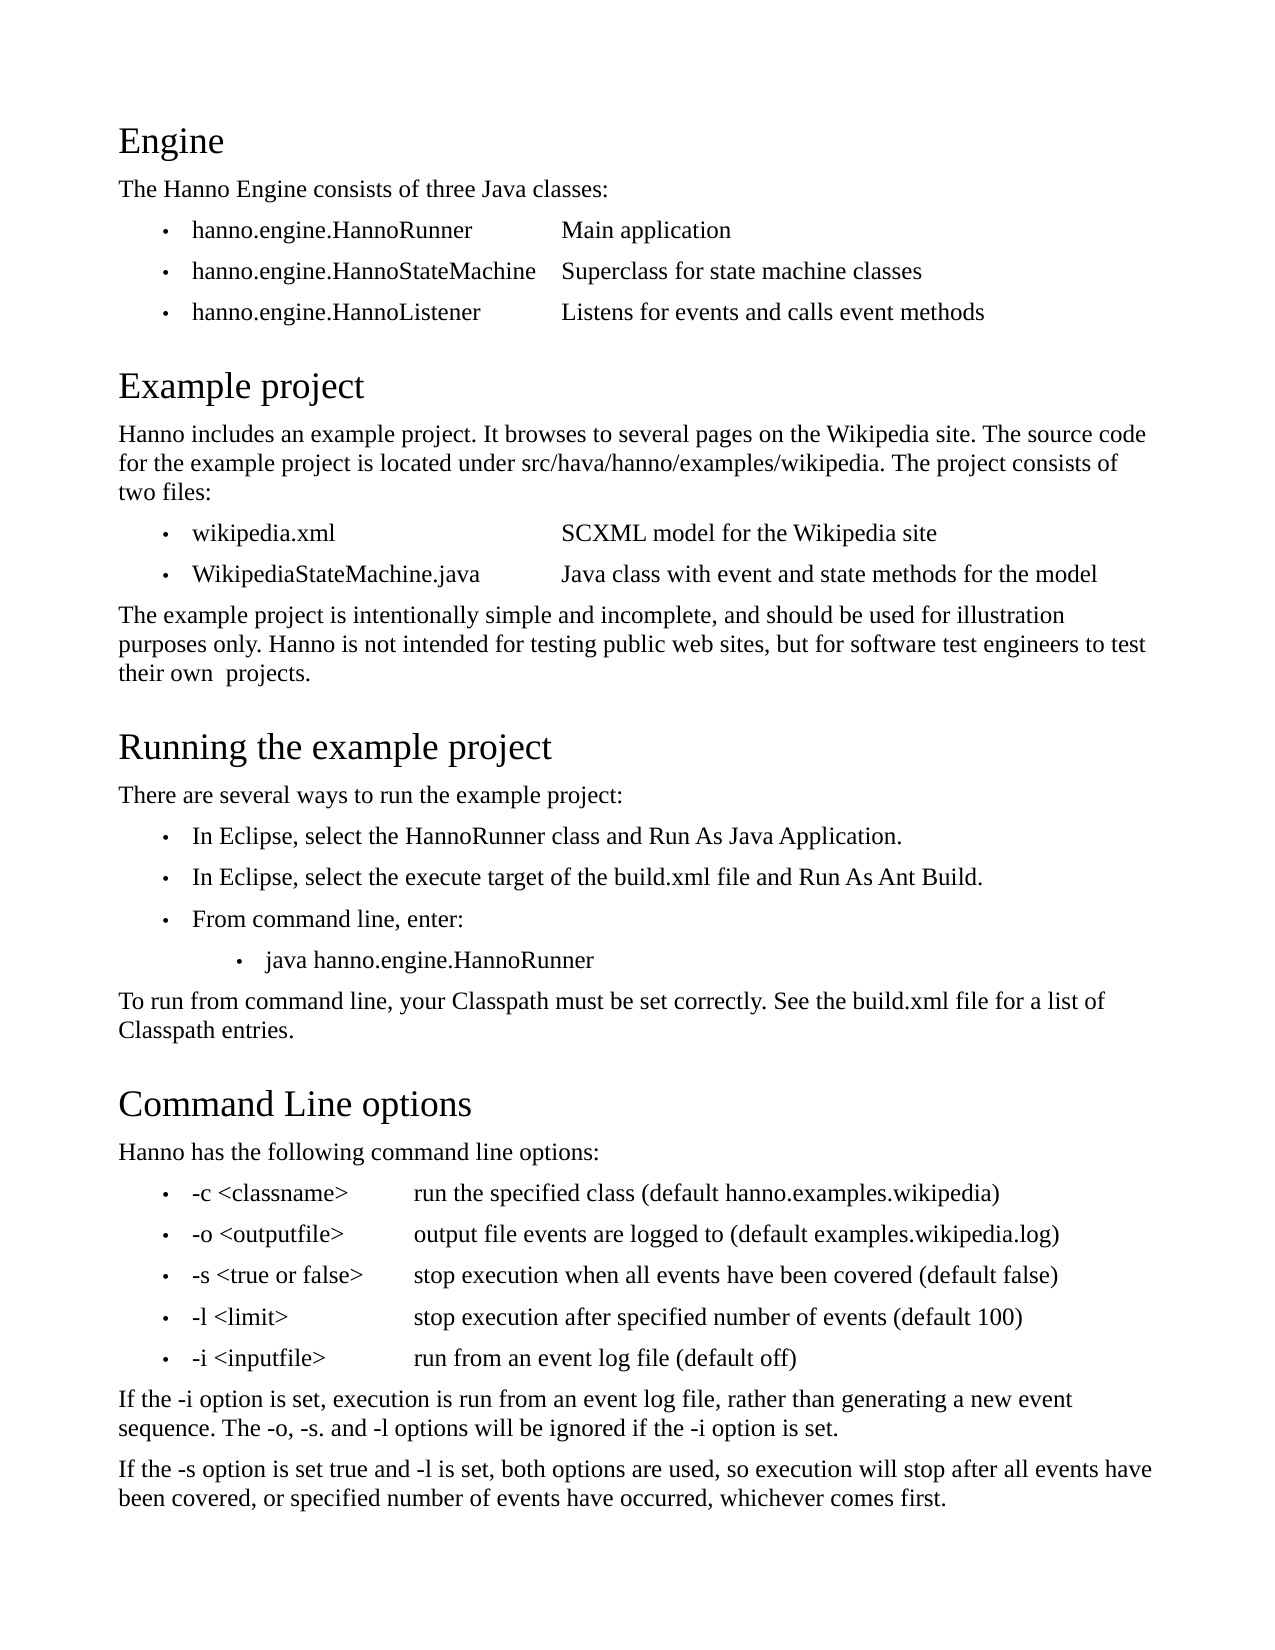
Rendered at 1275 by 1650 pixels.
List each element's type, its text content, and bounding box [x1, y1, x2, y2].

text Hanno includes an example project. It browses to several pages on the Wikipedia site. The source code for the example project is located under src/hava/hanno/examples/wikipedia. The project consists of two files: [118, 419, 1157, 506]
text Hanno has the following command line options: [118, 1137, 1157, 1166]
list -l <limit> stop execution after specified number of events (default 100) [162, 1302, 1157, 1331]
text If the -i option is set, execution is run from an event log file, rather than generating a new event sequence. The -o, -s. and -l options will be ignored if the -i option is set. [118, 1384, 1157, 1442]
list From command line, enter: [162, 904, 1157, 932]
list WikipediaStateMachine.java Java class with event and state methods for the model [162, 559, 1157, 588]
list -s <true or false> stop execution when all events have been covered (default false) [162, 1261, 1157, 1289]
list In Eclipse, select the HannoRunner class and Run As Java Application. [162, 821, 1157, 850]
text There are several ways to run the example project: [118, 780, 1157, 809]
list -i <inputfile> run from an event log file (default off) [162, 1343, 1157, 1372]
list wikipedia.xml SCXML model for the Wikipedia site [162, 518, 1157, 547]
subtitle Running the example project [118, 724, 1157, 767]
list -c <classname> run the specified class (default hanno.examples.wikipedia) [162, 1178, 1157, 1207]
list hanno.engine.HannoRunner Main application [162, 215, 1157, 244]
list java hanno.engine.HannoRunner [236, 945, 1157, 974]
text The example project is intentionally simple and incomplete, and should be used for illustration purposes only. Hanno is not intended for testing public web sites, but for software test engineers to test their own projects. [118, 601, 1157, 687]
text To run from command line, your Classpath must be set correctly. See the build.xml file for a list of Classpath entries. [118, 986, 1157, 1044]
list In Eclipse, select the execute target of the build.xml file and Run As Ant Build. [162, 862, 1157, 891]
text The Hanno Engine consists of three Java classes: [118, 174, 1157, 202]
list hanno.engine.HannoStateMachine Superclass for state machine classes [162, 256, 1157, 285]
list hanno.engine.HannoListener Listens for events and calls event methods [162, 297, 1157, 326]
list -o <outputfile> output file events are logged to (default examples.wikipedia.log) [162, 1219, 1157, 1248]
subtitle Command Line options [118, 1081, 1157, 1124]
subtitle Example project [118, 364, 1157, 407]
subtitle Engine [118, 118, 1157, 161]
text If the -s option is set true and -l is set, both options are used, so execution will stop after all events have been covered, or specified number of events have occurred, whichever comes first. [118, 1454, 1157, 1512]
